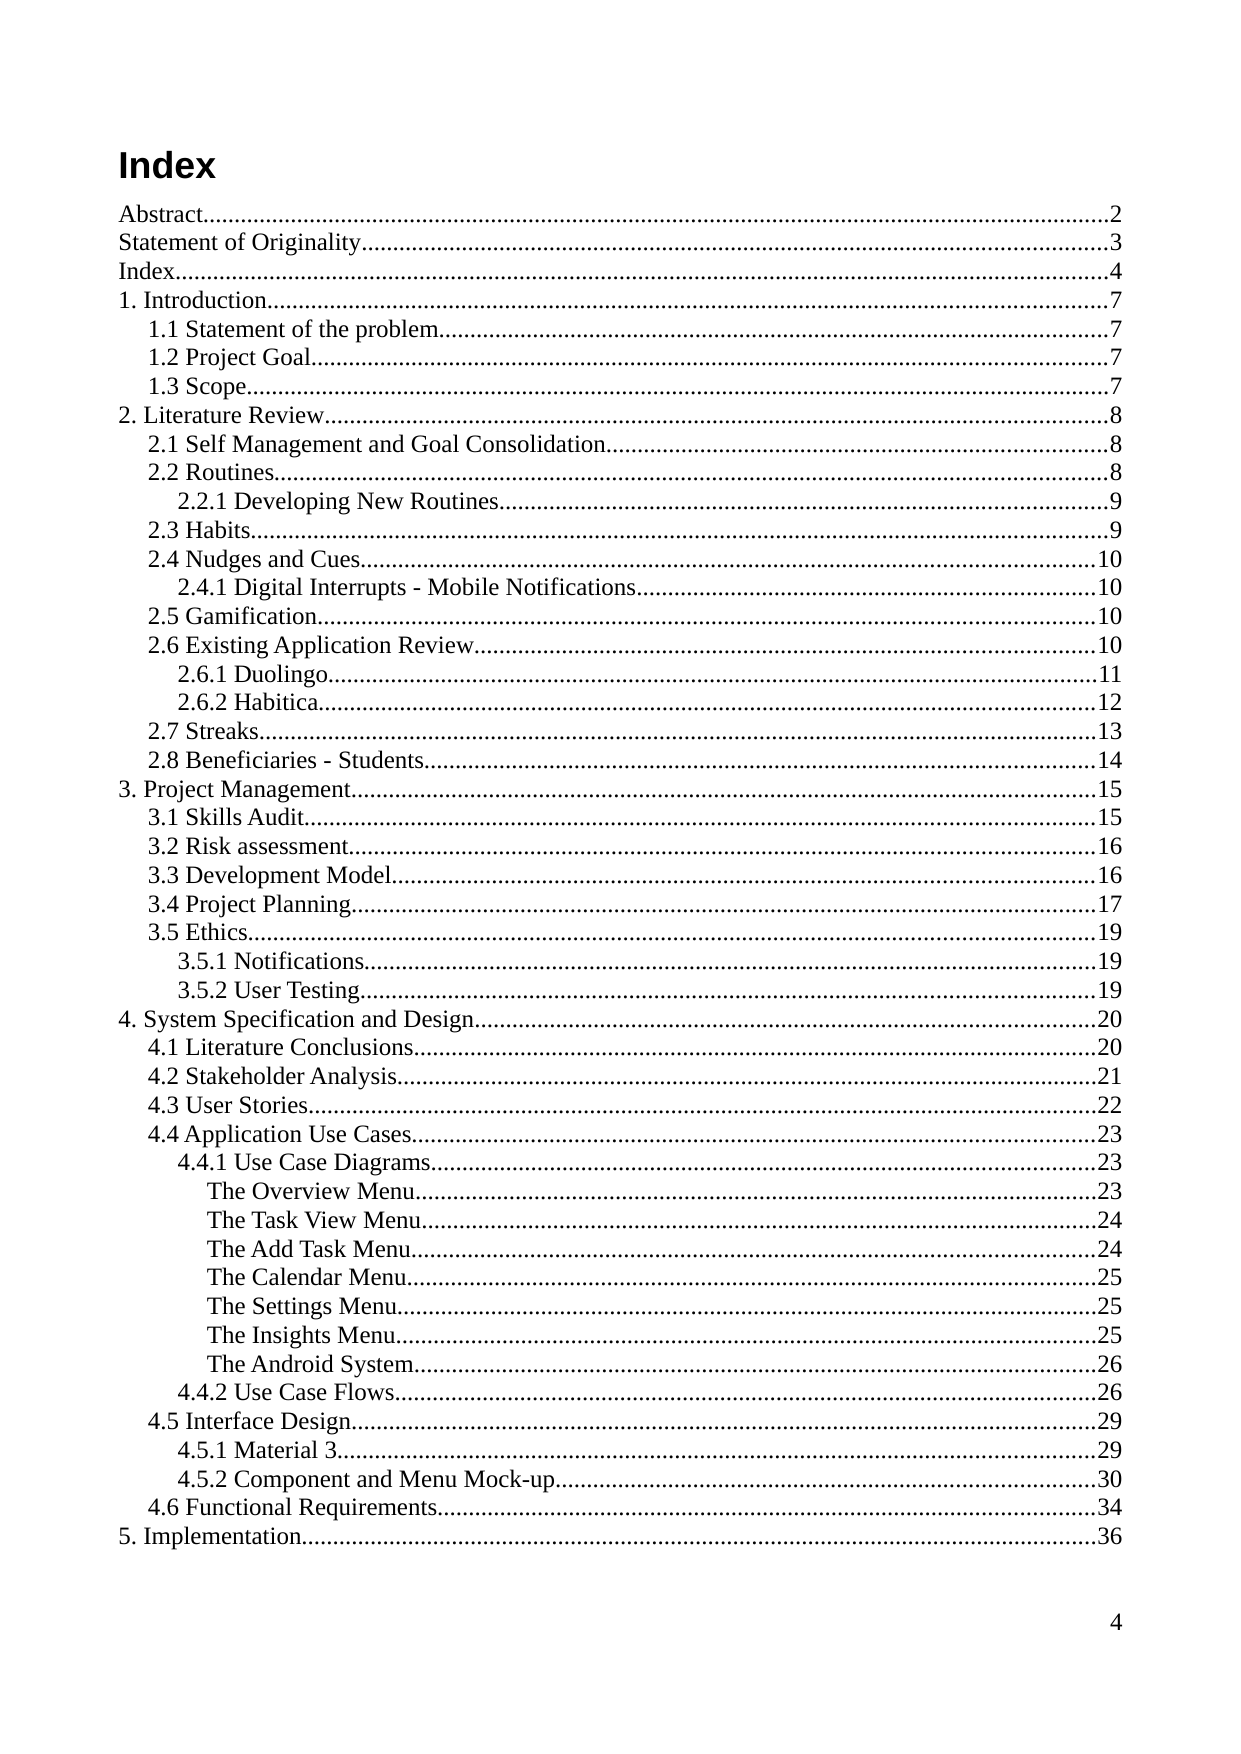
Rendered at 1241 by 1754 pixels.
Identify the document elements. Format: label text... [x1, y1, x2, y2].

text 4.4 Application Use Cases 23 [148, 1119, 1122, 1147]
text 2.6.1 Duolingo 11 [177, 659, 1122, 687]
text 4. System Specification and Design 20 [118, 1004, 1122, 1032]
text 3.1 Skills Audit 15 [148, 802, 1122, 831]
text 2.5 Gamification 10 [148, 601, 1122, 630]
text 2.6 Existing Application Review 10 [148, 630, 1122, 659]
text Index 4 [118, 256, 1122, 285]
text 2.3 Habits 9 [148, 515, 1122, 544]
text 4.2 Stakeholder Analysis 21 [148, 1061, 1122, 1090]
text Abstract 2 [118, 199, 1122, 227]
text 4.1 Literature Conclusions 20 [148, 1032, 1122, 1061]
text 4.3 User Stories 22 [148, 1090, 1122, 1119]
text The Add Task Menu 24 [207, 1234, 1122, 1262]
subtitle Index [118, 143, 1122, 186]
text Statement of Originality 3 [118, 227, 1122, 256]
text 4.5.2 Component and Menu Mock-up 30 [177, 1464, 1122, 1492]
text 1.3 Scope 7 [148, 371, 1122, 400]
text 4.6 Functional Requirements 34 [148, 1492, 1122, 1521]
text 2.8 Beneficiaries - Students 14 [148, 745, 1122, 774]
text 1.1 Statement of the problem 7 [148, 314, 1122, 342]
text The Android System 26 [207, 1349, 1122, 1377]
text 2.1 Self Management and Goal Consolidation 8 [148, 429, 1122, 457]
text 3. Project Management 15 [118, 774, 1122, 802]
text 3.4 Project Planning 17 [148, 889, 1122, 917]
text 2.2.1 Developing New Routines 9 [177, 486, 1122, 515]
text 4.5.1 Material 3 29 [177, 1435, 1122, 1464]
text 3.5.2 User Testing 19 [177, 975, 1122, 1004]
text 2. Literature Review 8 [118, 400, 1122, 429]
text 2.4.1 Digital Interrupts - Mobile Notifications 10 [177, 572, 1122, 601]
text 2.7 Streaks 13 [148, 716, 1122, 745]
text 4.4.1 Use Case Diagrams 23 [177, 1147, 1122, 1176]
text 3.5.1 Notifications 19 [177, 946, 1122, 975]
text 3.2 Risk assessment 16 [148, 831, 1122, 860]
text 4.5 Interface Design 29 [148, 1406, 1122, 1435]
text The Insights Menu 25 [207, 1320, 1122, 1349]
text The Overview Menu 23 [207, 1176, 1122, 1205]
text 3.3 Development Model 16 [148, 860, 1122, 889]
text 2.4 Nudges and Cues 10 [148, 544, 1122, 572]
text 1.2 Project Goal 7 [148, 342, 1122, 371]
text 2.6.2 Habitica 12 [177, 687, 1122, 716]
text The Settings Menu 25 [207, 1291, 1122, 1320]
text 5. Implementation 36 [118, 1521, 1122, 1550]
text 4.4.2 Use Case Flows 26 [177, 1377, 1122, 1406]
text The Calendar Menu 25 [207, 1262, 1122, 1291]
text 2.2 Routines 8 [148, 457, 1122, 486]
text 3.5 Ethics 19 [148, 917, 1122, 946]
text 1. Introduction 7 [118, 285, 1122, 314]
text The Task View Menu 24 [207, 1205, 1122, 1234]
